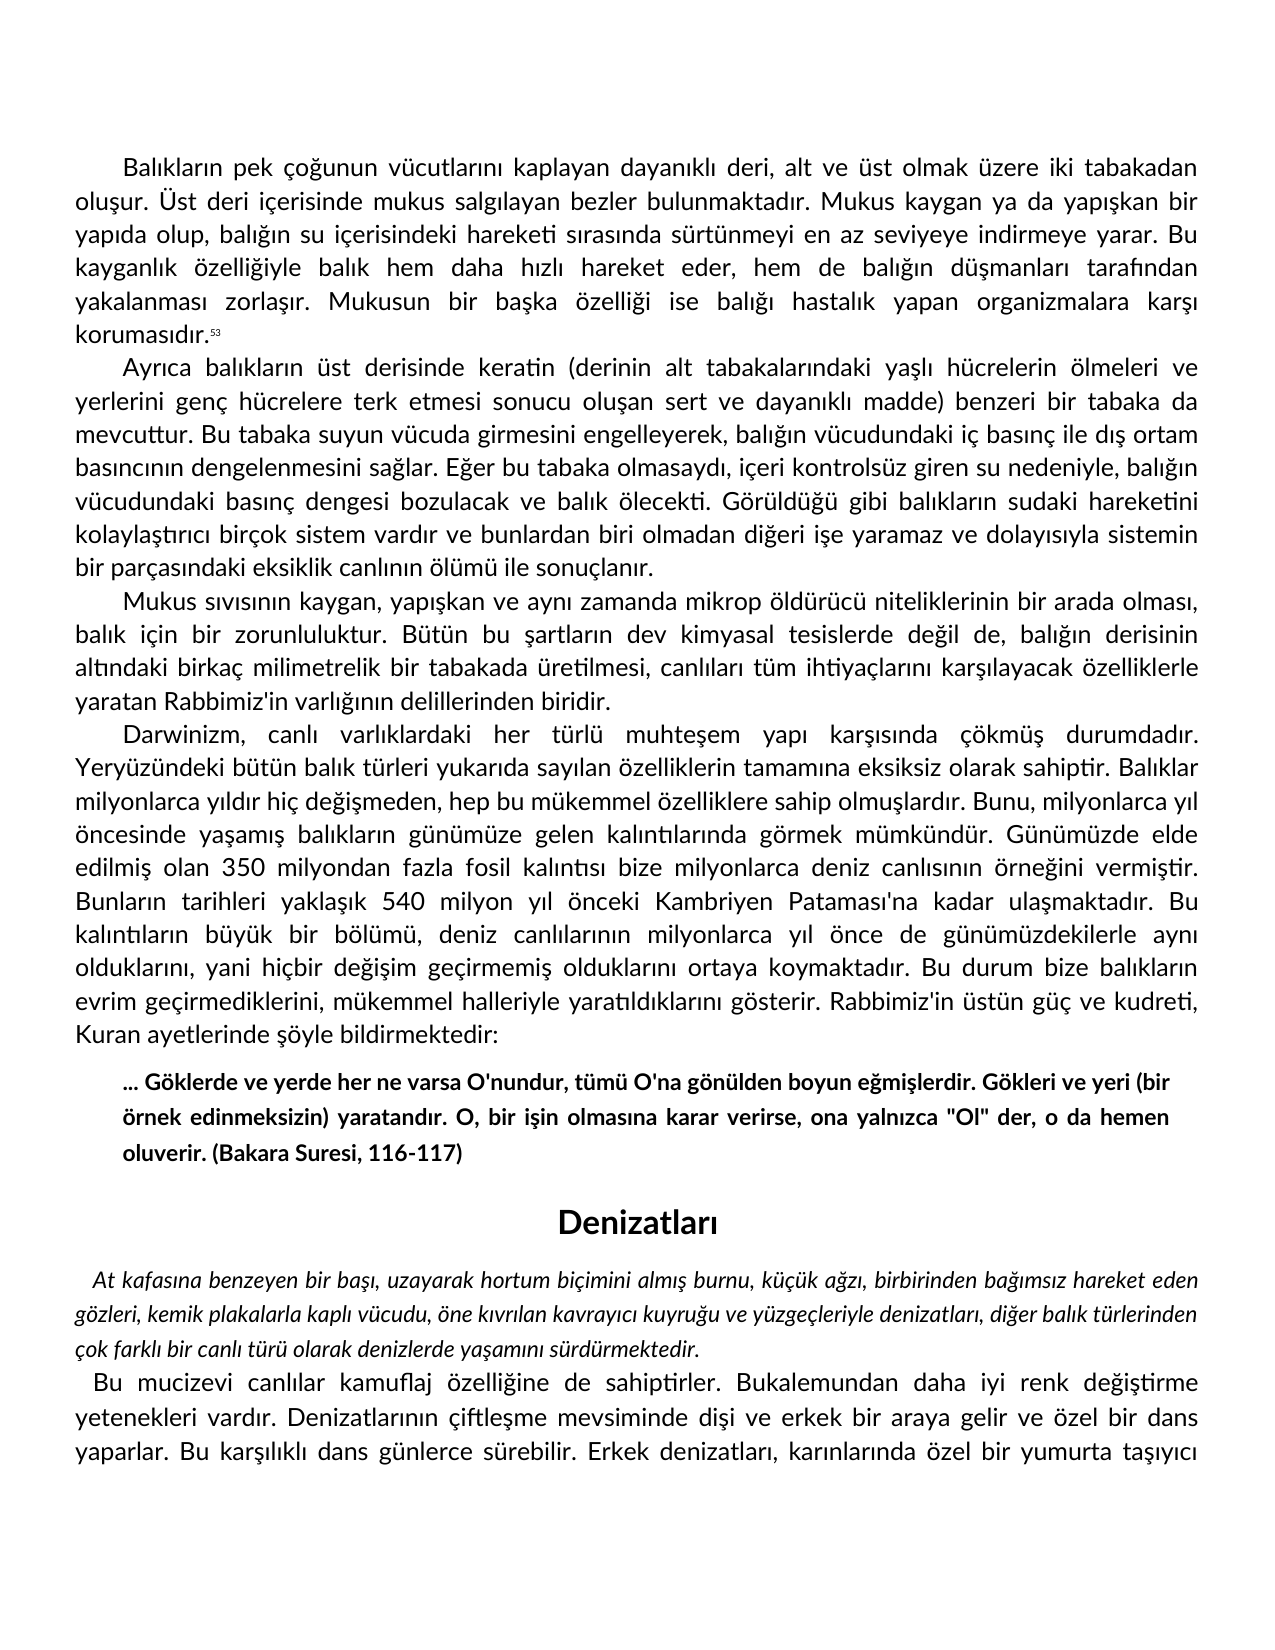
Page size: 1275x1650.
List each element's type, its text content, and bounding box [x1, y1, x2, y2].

text Bu mucizevi canlılar kamuflaj özelliğine de sahiptirler. Bukalemundan daha iyi renk değiştirme yetenekleri vardır. Denizatlarının çiftleşme mevsiminde dişi ve erkek bir araya gelir ve özel bir dans yaparlar. Bu karşılıklı dans günlerce sürebilir. Erkek denizatları, karınlarında özel bir yumurta taşıyıcı [75, 1364, 1200, 1467]
text Ayrıca balıkların üst derisinde keratin (derinin alt tabakalarındaki yaşlı hücrelerin ölmeleri ve yerlerini genç hücrelere terk etmesi sonucu oluşan sert ve dayanıklı madde) benzeri bir tabaka da mevcuttur. Bu tabaka suyun vücuda girmesini engelleyerek, balığın vücudundaki iç basınç ile dış ortam basıncının dengelenmesini sağlar. Eğer bu tabaka olmasaydı, içeri kontrolsüz giren su nedeniyle, balığın vücudundaki basınç dengesi bozulacak ve balık ölecekti. Görüldüğü gibi balıkların sudaki hareketini kolaylaştırıcı birçok sistem vardır ve bunlardan biri olmadan diğeri işe yaramaz ve dolayısıyla sistemin bir parçasındaki eksiklik canlının ölümü ile sonuçlanır. [75, 350, 1200, 583]
text Denizatları [75, 1197, 1200, 1243]
text Mukus sıvısının kaygan, yapışkan ve aynı zamanda mikrop öldürücü niteliklerinin bir arada olması, balık için bir zorunluluktur. Bütün bu şartların dev kimyasal tesislerde değil de, balığın derisinin altındaki birkaç milimetrelik bir tabakada üretilmesi, canlıları tüm ihtiyaçlarını karşılayacak özelliklerle yaratan Rabbimiz'in varlığının delillerinden biridir. [75, 583, 1200, 717]
text Balıkların pek çoğunun vücutlarını kaplayan dayanıklı deri, alt ve üst olmak üzere iki tabakadan oluşur. Üst deri içerisinde mukus salgılayan bezler bulunmaktadır. Mukus kaygan ya da yapışkan bir yapıda olup, balığın su içerisindeki hareketi sırasında sürtünmeyi en az seviyeye indirmeye yarar. Bu kayganlık özelliğiyle balık hem daha hızlı hareket eder, hem de balığın düşmanları tarafından yakalanması zorlaşır. Mukusun bir başka özelliği ise balığı hastalık yapan organizmalara karşı korumasıdır.53 [75, 150, 1200, 350]
text At kafasına benzeyen bir başı, uzayarak hortum biçimini almış burnu, küçük ağzı, birbirinden bağımsız hareket eden gözleri, kemik plakalarla kaplı vücudu, öne kıvrılan kavrayıcı kuyruğu ve yüzgeçleriyle denizatları, diğer balık türlerinden çok farklı bir canlı türü olarak denizlerde yaşamını sürdürmektedir. [75, 1261, 1200, 1364]
text ... Göklerde ve yerde her ne varsa O'nundur, tümü O'na gönülden boyun eğmişlerdir. Gökleri ve yeri (bir örnek edinmeksizin) yaratandır. O, bir işin olmasına karar verirse, ona yalnızca "Ol" der, o da hemen oluverir. (Bakara Suresi, 116-117) [122, 1062, 1171, 1168]
text Darwinizm, canlı varlıklardaki her türlü muhteşem yapı karşısında çökmüş durumdadır. Yeryüzündeki bütün balık türleri yukarıda sayılan özelliklerin tamamına eksiksiz olarak sahiptir. Balıklar milyonlarca yıldır hiç değişmeden, hep bu mükemmel özelliklere sahip olmuşlardır. Bunu, milyonlarca yıl öncesinde yaşamış balıkların günümüze gelen kalıntılarında görmek mümkündür. Günümüzde elde edilmiş olan 350 milyondan fazla fosil kalıntısı bize milyonlarca deniz canlısının örneğini vermiştir. Bunların tarihleri yaklaşık 540 milyon yıl önceki Kambriyen Pataması'na kadar ulaşmaktadır. Bu kalıntıların büyük bir bölümü, deniz canlılarının milyonlarca yıl önce de günümüzdekilerle aynı olduklarını, yani hiçbir değişim geçirmemiş olduklarını ortaya koymaktadır. Bu durum bize balıkların evrim geçirmediklerini, mükemmel halleriyle yaratıldıklarını gösterir. Rabbimiz'in üstün güç ve kudreti, Kuran ayetlerinde şöyle bildirmektedir: [75, 717, 1200, 1050]
